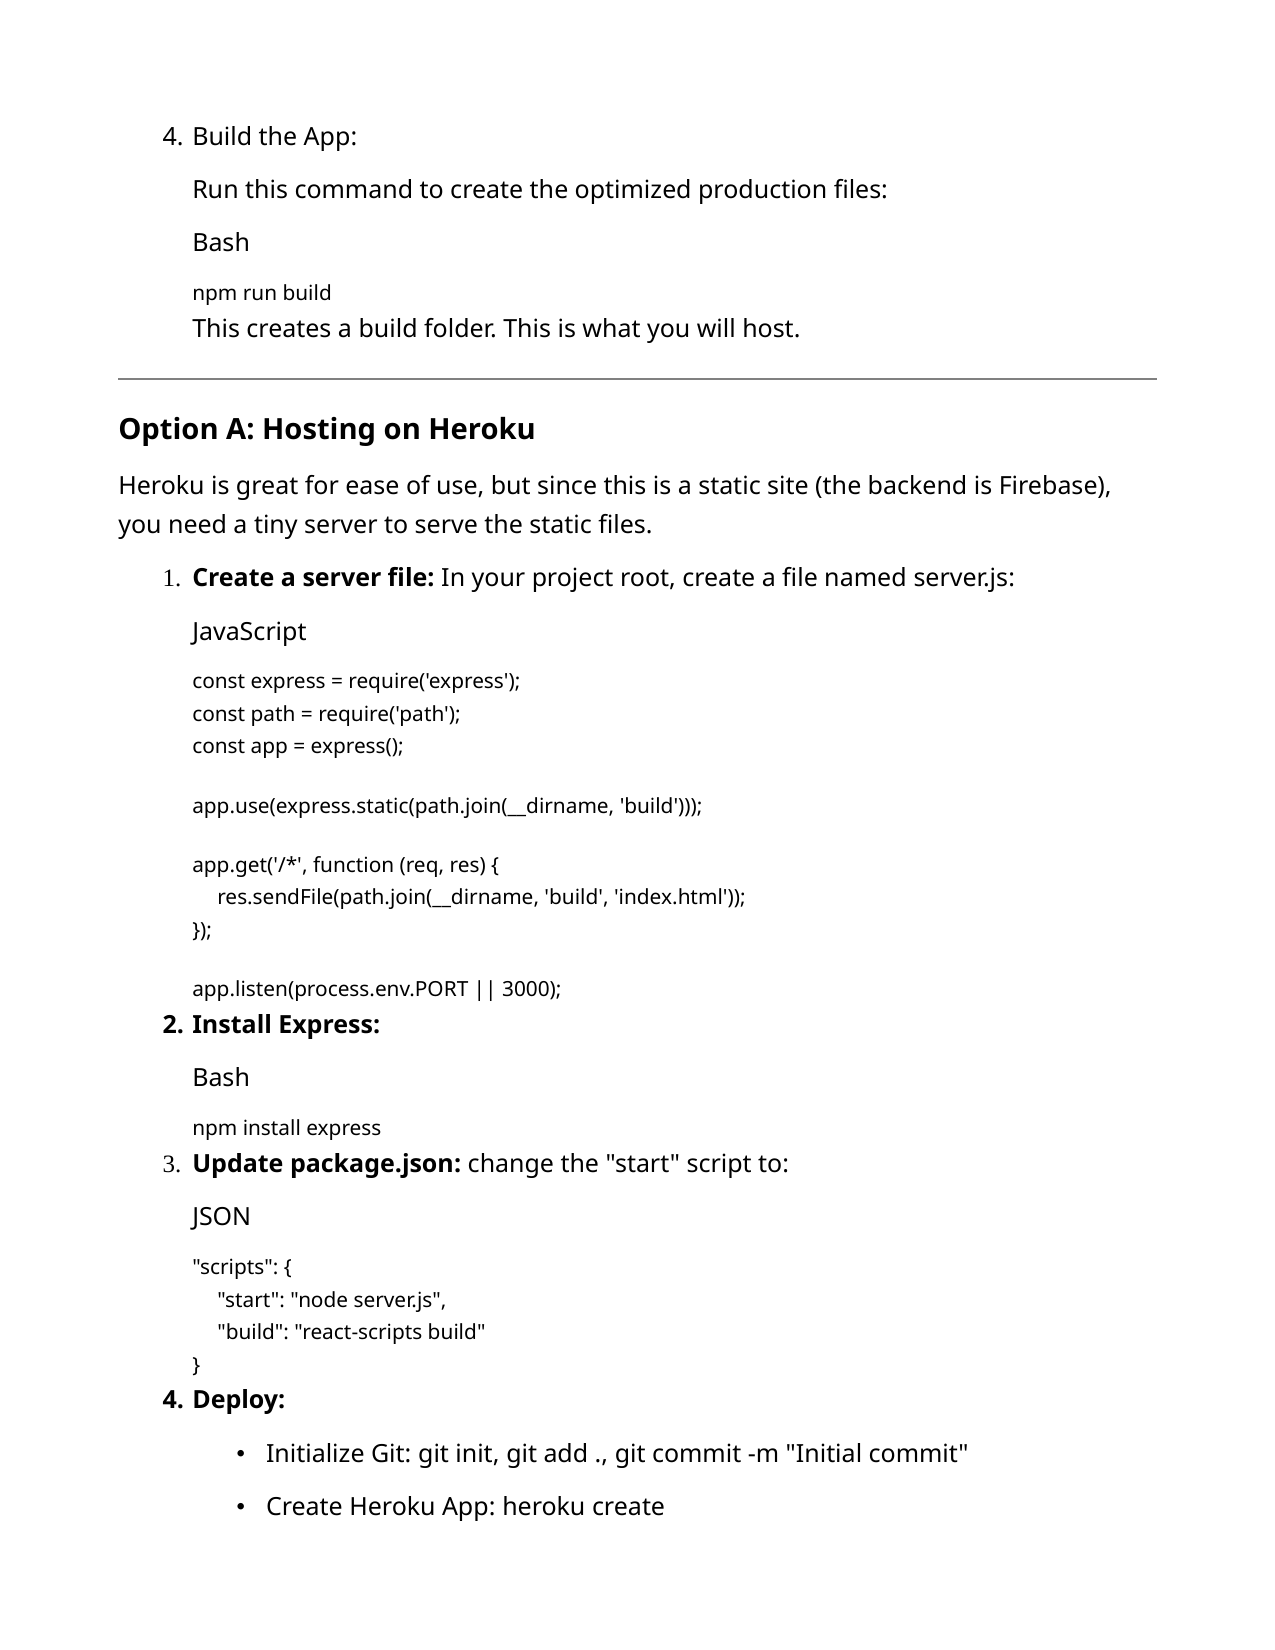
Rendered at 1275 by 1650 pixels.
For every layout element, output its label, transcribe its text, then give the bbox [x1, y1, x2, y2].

list app.get('/*', function (req, res) { [162, 850, 1157, 878]
list JavaScript [162, 613, 1157, 647]
list const app = express(); [162, 731, 1157, 760]
list JSON [162, 1199, 1157, 1233]
list const express = require('express'); [162, 667, 1157, 695]
list Create Heroku App: heroku create [236, 1489, 1157, 1523]
list npm run build [162, 278, 1157, 307]
list "start": "node server.js", [162, 1285, 1157, 1313]
list npm install express [162, 1113, 1157, 1142]
list "scripts": { [162, 1252, 1157, 1281]
list app.use(express.static(path.join(__dirname, 'build'))); [162, 791, 1157, 819]
list const path = require('path'); [162, 699, 1157, 727]
list "build": "react-scripts build" [162, 1317, 1157, 1346]
list } [162, 1350, 1157, 1378]
list Deploy: [162, 1382, 1157, 1416]
list res.sendFile(path.join(__dirname, 'build', 'index.html')); [162, 882, 1157, 911]
list This creates a build folder. This is what you will host. [162, 311, 1157, 344]
list Initialize Git: git init, git add ., git commit -m "Initial commit" [236, 1435, 1157, 1469]
list Bash [162, 1060, 1157, 1094]
list app.listen(process.env.PORT || 3000); [162, 974, 1157, 1003]
list Update package.json: change the "start" script to: [162, 1146, 1157, 1180]
text Heroku is great for ease of use, but since this is a static site (the backend is Firebase), you need a tiny server to serve the static files. [118, 468, 1157, 541]
subtitle Option A: Hosting on Heroku [118, 408, 1157, 448]
list Bash [162, 225, 1157, 259]
list Create a server file: In your project root, create a file named server.js: [162, 560, 1157, 594]
list Run this command to create the optimized production files: [162, 171, 1157, 206]
list Install Express: [162, 1007, 1157, 1041]
list }); [162, 915, 1157, 943]
list Build the App: [162, 118, 1157, 152]
